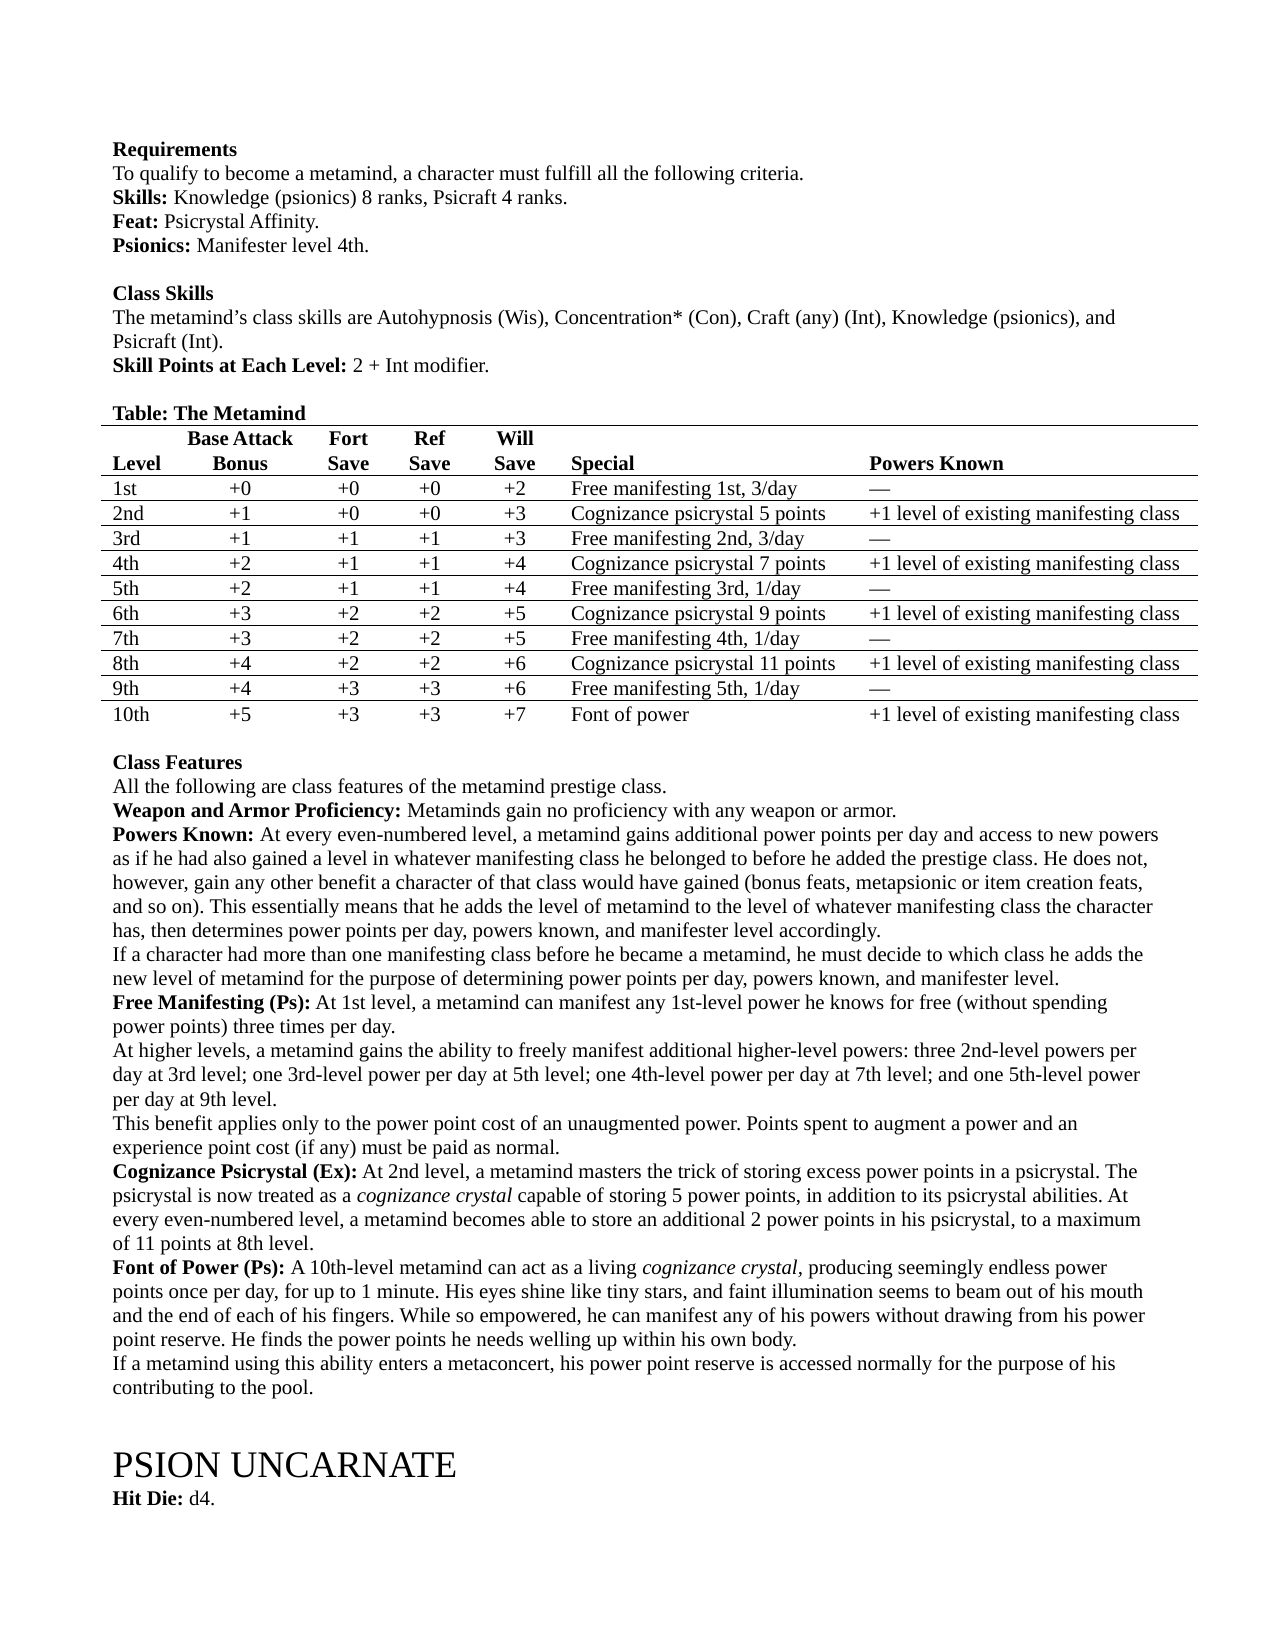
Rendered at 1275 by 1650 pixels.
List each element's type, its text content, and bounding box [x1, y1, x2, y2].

table_cell +2 [308, 651, 389, 675]
table_cell +3 [389, 676, 470, 700]
table_cell +4 [470, 551, 559, 575]
table_cell Will Save [470, 426, 559, 474]
table_cell Cognizance psicrystal 7 points [560, 551, 858, 575]
text All the following are class features of the metamind prestige class. [112, 774, 1162, 798]
table_cell +1 [173, 526, 308, 550]
text The metamind’s class skills are Autohypnosis (Wis), Concentration* (Con), Craft (any) (Int), Knowledge (psionics), and Psicraft (Int). [112, 305, 1162, 353]
table_cell Free manifesting 2nd, 3/day [560, 526, 858, 550]
table_cell +2 [308, 626, 389, 650]
table_cell +3 [173, 626, 308, 650]
table_cell +2 [173, 551, 308, 575]
table_cell Fort Save [308, 426, 389, 474]
table_cell +3 [470, 526, 559, 550]
text To qualify to become a metamind, a character must fulfill all the following criteria. [112, 161, 1162, 185]
table_cell +0 [308, 501, 389, 525]
table_cell +1 level of existing manifesting class [858, 601, 1198, 625]
subtitle PSION UNCARNATE [112, 1442, 1162, 1486]
table_cell +1 [308, 551, 389, 575]
table_cell +0 [308, 476, 389, 499]
subtitle Class Skills [112, 281, 1162, 305]
table_cell 10th [101, 701, 172, 726]
text If a metamind using this ability enters a metaconcert, his power point reserve is accessed normally for the purpose of his contributing to the pool. [112, 1351, 1162, 1399]
table_cell +3 [308, 676, 389, 700]
table_cell 4th [101, 551, 172, 575]
table_cell +4 [470, 576, 559, 600]
table_cell +1 [308, 526, 389, 550]
table_cell 3rd [101, 526, 172, 550]
text Cognizance Psicrystal (Ex): At 2nd level, a metamind masters the trick of storing excess power points in a psicrystal. The psicrystal is now treated as a cognizance crystal capable of storing 5 power points, in addition to its psicrystal abilities. At every even-numbered level, a metamind becomes able to store an additional 2 power points in his psicrystal, to a maximum of 11 points at 8th level. [112, 1159, 1162, 1255]
table_cell — [858, 526, 1198, 550]
table_cell Cognizance psicrystal 11 points [560, 651, 858, 675]
table_cell — [858, 626, 1198, 650]
table_cell +0 [173, 476, 308, 499]
table_cell Free manifesting 4th, 1/day [560, 626, 858, 650]
subtitle Class Features [112, 749, 1162, 774]
table_cell +1 [389, 576, 470, 600]
table_cell Free manifesting 5th, 1/day [560, 676, 858, 700]
text Powers Known: At every even-numbered level, a metamind gains additional power points per day and access to new powers as if he had also gained a level in whatever manifesting class he belonged to before he added the prestige class. He does not, however, gain any other benefit a character of that class would have gained (bonus feats, metapsionic or item creation feats, and so on). This essentially means that he adds the level of metamind to the level of whatever manifesting class the character has, then determines power points per day, powers known, and manifester level accordingly. [112, 822, 1162, 942]
text This benefit applies only to the power point cost of an unaugmented power. Points spent to augment a power and an experience point cost (if any) must be paid as normal. [112, 1111, 1162, 1159]
table_cell — [858, 476, 1198, 499]
table_cell +5 [470, 601, 559, 625]
text Weapon and Armor Proficiency: Metaminds gain no proficiency with any weapon or armor. [112, 798, 1162, 822]
table_cell +1 [173, 501, 308, 525]
table_cell +6 [470, 651, 559, 675]
table_cell +2 [173, 576, 308, 600]
table_cell Special [560, 426, 858, 474]
table_cell +5 [470, 626, 559, 650]
subtitle Requirements [112, 137, 1162, 161]
table_cell +7 [470, 701, 559, 726]
text Feat: Psicrystal Affinity. [112, 209, 1162, 233]
table_cell 5th [101, 576, 172, 600]
table_cell 2nd [101, 501, 172, 525]
table_cell +2 [389, 626, 470, 650]
table_cell — [858, 676, 1198, 700]
table_cell +4 [173, 651, 308, 675]
table_cell +2 [389, 601, 470, 625]
table_cell — [858, 576, 1198, 600]
table_cell +0 [389, 476, 470, 499]
table_cell +1 level of existing manifesting class [858, 701, 1198, 726]
text Free Manifesting (Ps): At 1st level, a metamind can manifest any 1st-level power he knows for free (without spending power points) three times per day. [112, 990, 1162, 1038]
table_cell +1 [308, 576, 389, 600]
text If a character had more than one manifesting class before he became a metamind, he must decide to which class he adds the new level of metamind for the purpose of determining power points per day, powers known, and manifester level. [112, 942, 1162, 990]
table_cell +6 [470, 676, 559, 700]
table_cell +0 [389, 501, 470, 525]
text Psionics: Manifester level 4th. [112, 233, 1162, 257]
table_cell 8th [101, 651, 172, 675]
table_cell +1 level of existing manifesting class [858, 501, 1198, 525]
table_cell +2 [389, 651, 470, 675]
table_cell Level [101, 426, 172, 474]
table_cell +3 [173, 601, 308, 625]
table_header Table: The Metamind [101, 401, 1198, 425]
table_cell +2 [470, 476, 559, 499]
table_cell Free manifesting 1st, 3/day [560, 476, 858, 499]
table_cell 7th [101, 626, 172, 650]
table_cell +3 [470, 501, 559, 525]
table_cell 6th [101, 601, 172, 625]
table_cell +1 level of existing manifesting class [858, 551, 1198, 575]
table_cell +1 level of existing manifesting class [858, 651, 1198, 675]
table_cell +1 [389, 526, 470, 550]
table_cell Cognizance psicrystal 9 points [560, 601, 858, 625]
text Skill Points at Each Level: 2 + Int modifier. [112, 353, 1162, 377]
table_cell +3 [308, 701, 389, 726]
table_cell Ref Save [389, 426, 470, 474]
text Skills: Knowledge (psionics) 8 ranks, Psicraft 4 ranks. [112, 185, 1162, 209]
text Font of Power (Ps): A 10th-level metamind can act as a living cognizance crystal, producing seemingly endless power points once per day, for up to 1 minute. His eyes shine like tiny stars, and faint illumination seems to beam out of his mouth and the end of each of his fingers. While so empowered, he can manifest any of his powers without drawing from his power point reserve. He finds the power points he needs welling up within his own body. [112, 1255, 1162, 1351]
table_cell 1st [101, 476, 172, 499]
table_cell Base Attack Bonus [173, 426, 308, 474]
table_cell Font of power [560, 701, 858, 726]
table_cell Free manifesting 3rd, 1/day [560, 576, 858, 600]
table_cell Powers Known [858, 426, 1198, 474]
table_cell +2 [308, 601, 389, 625]
text Hit Die: d4. [112, 1486, 1162, 1509]
table_cell 9th [101, 676, 172, 700]
table_cell +1 [389, 551, 470, 575]
table_cell +5 [173, 701, 308, 726]
table_cell +4 [173, 676, 308, 700]
text At higher levels, a metamind gains the ability to freely manifest additional higher-level powers: three 2nd-level powers per day at 3rd level; one 3rd-level power per day at 5th level; one 4th-level power per day at 7th level; and one 5th-level power per day at 9th level. [112, 1038, 1162, 1111]
table_cell +3 [389, 701, 470, 726]
table_cell Cognizance psicrystal 5 points [560, 501, 858, 525]
